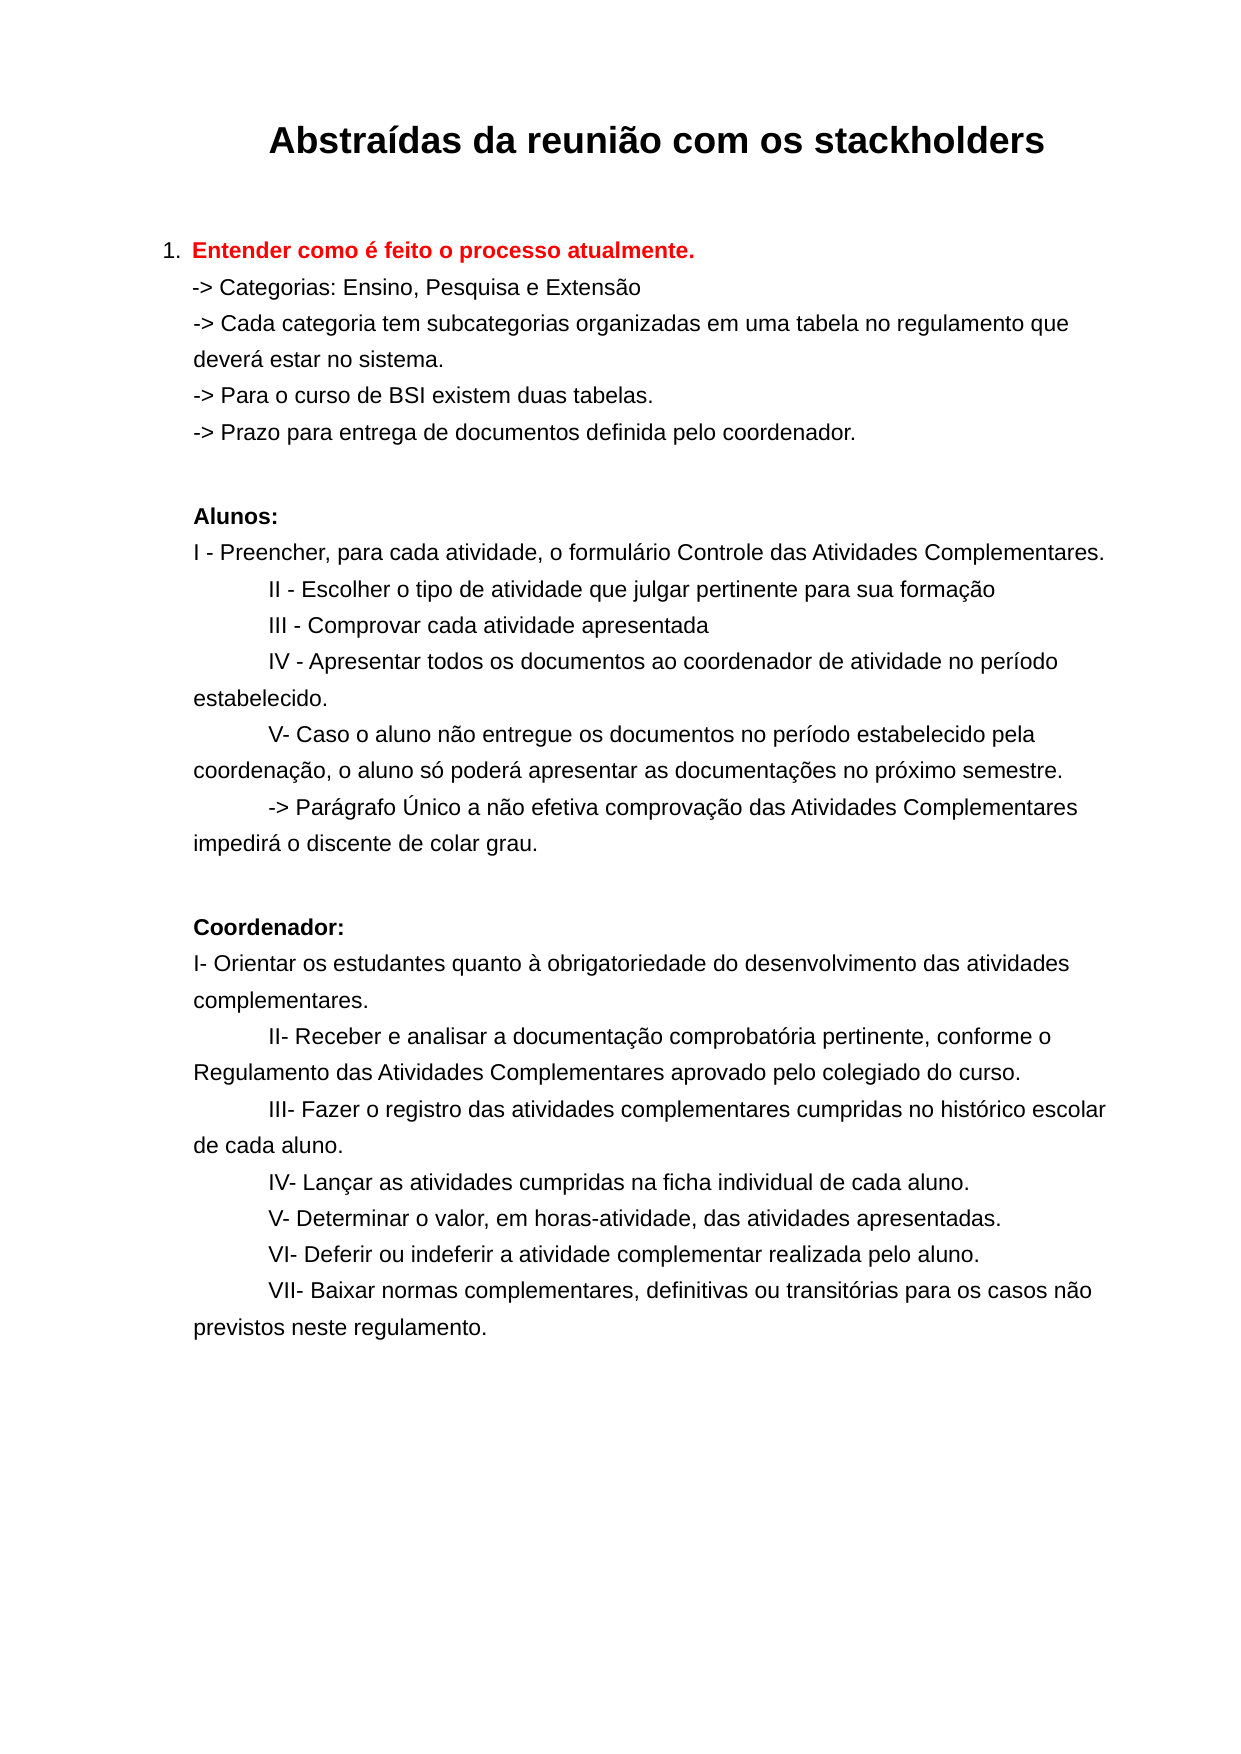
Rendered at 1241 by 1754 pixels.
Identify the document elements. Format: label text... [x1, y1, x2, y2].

text -> Prazo para entrega de documentos definida pelo coordenador. [193, 419, 1122, 445]
text II - Escolher o tipo de atividade que julgar pertinente para sua formação [193, 576, 1122, 602]
text I - Preencher, para cada atividade, o formulário Controle das Atividades Complementares. [193, 539, 1122, 566]
text IV- Lançar as atividades cumpridas na ficha individual de cada aluno. [193, 1168, 1122, 1195]
text V- Determinar o valor, em horas-atividade, das atividades apresentadas. [193, 1205, 1122, 1231]
text Alunos: [193, 503, 1122, 529]
text V- Caso o aluno não entregue os documentos no período estabelecido pela coordenação, o aluno só poderá apresentar as documentações no próximo semestre. [193, 721, 1122, 784]
text -> Parágrafo Único a não efetiva comprovação das Atividades Complementares impedirá o discente de colar grau. [193, 794, 1122, 856]
text VI- Deferir ou indeferir a atividade complementar realizada pelo aluno. [193, 1241, 1122, 1267]
list Abstraídas da reunião com os stackholders [162, 118, 1122, 161]
text -> Para o curso de BSI existem duas tabelas. [193, 382, 1122, 409]
text -> Cada categoria tem subcategorias organizadas em uma tabela no regulamento que deverá estar no sistema. [193, 310, 1122, 372]
text IV - Apresentar todos os documentos ao coordenador de atividade no período estabelecido. [193, 648, 1122, 711]
text III - Comprovar cada atividade apresentada [193, 612, 1122, 638]
text I- Orientar os estudantes quanto à obrigatoriedade do desenvolvimento das atividades complementares. [193, 950, 1122, 1013]
text III- Fazer o registro das atividades complementares cumpridas no histórico escolar de cada aluno. [193, 1096, 1122, 1158]
text Coordenador: [193, 914, 1122, 940]
text VII- Baixar normas complementares, definitivas ou transitórias para os casos não previstos neste regulamento. [193, 1277, 1122, 1340]
list Entender como é feito o processo atualmente. -> Categorias: Ensino, Pesquisa e Extensão [162, 237, 1122, 300]
text II- Receber e analisar a documentação comprobatória pertinente, conforme o Regulamento das Atividades Complementares aprovado pelo colegiado do curso. [193, 1023, 1122, 1086]
